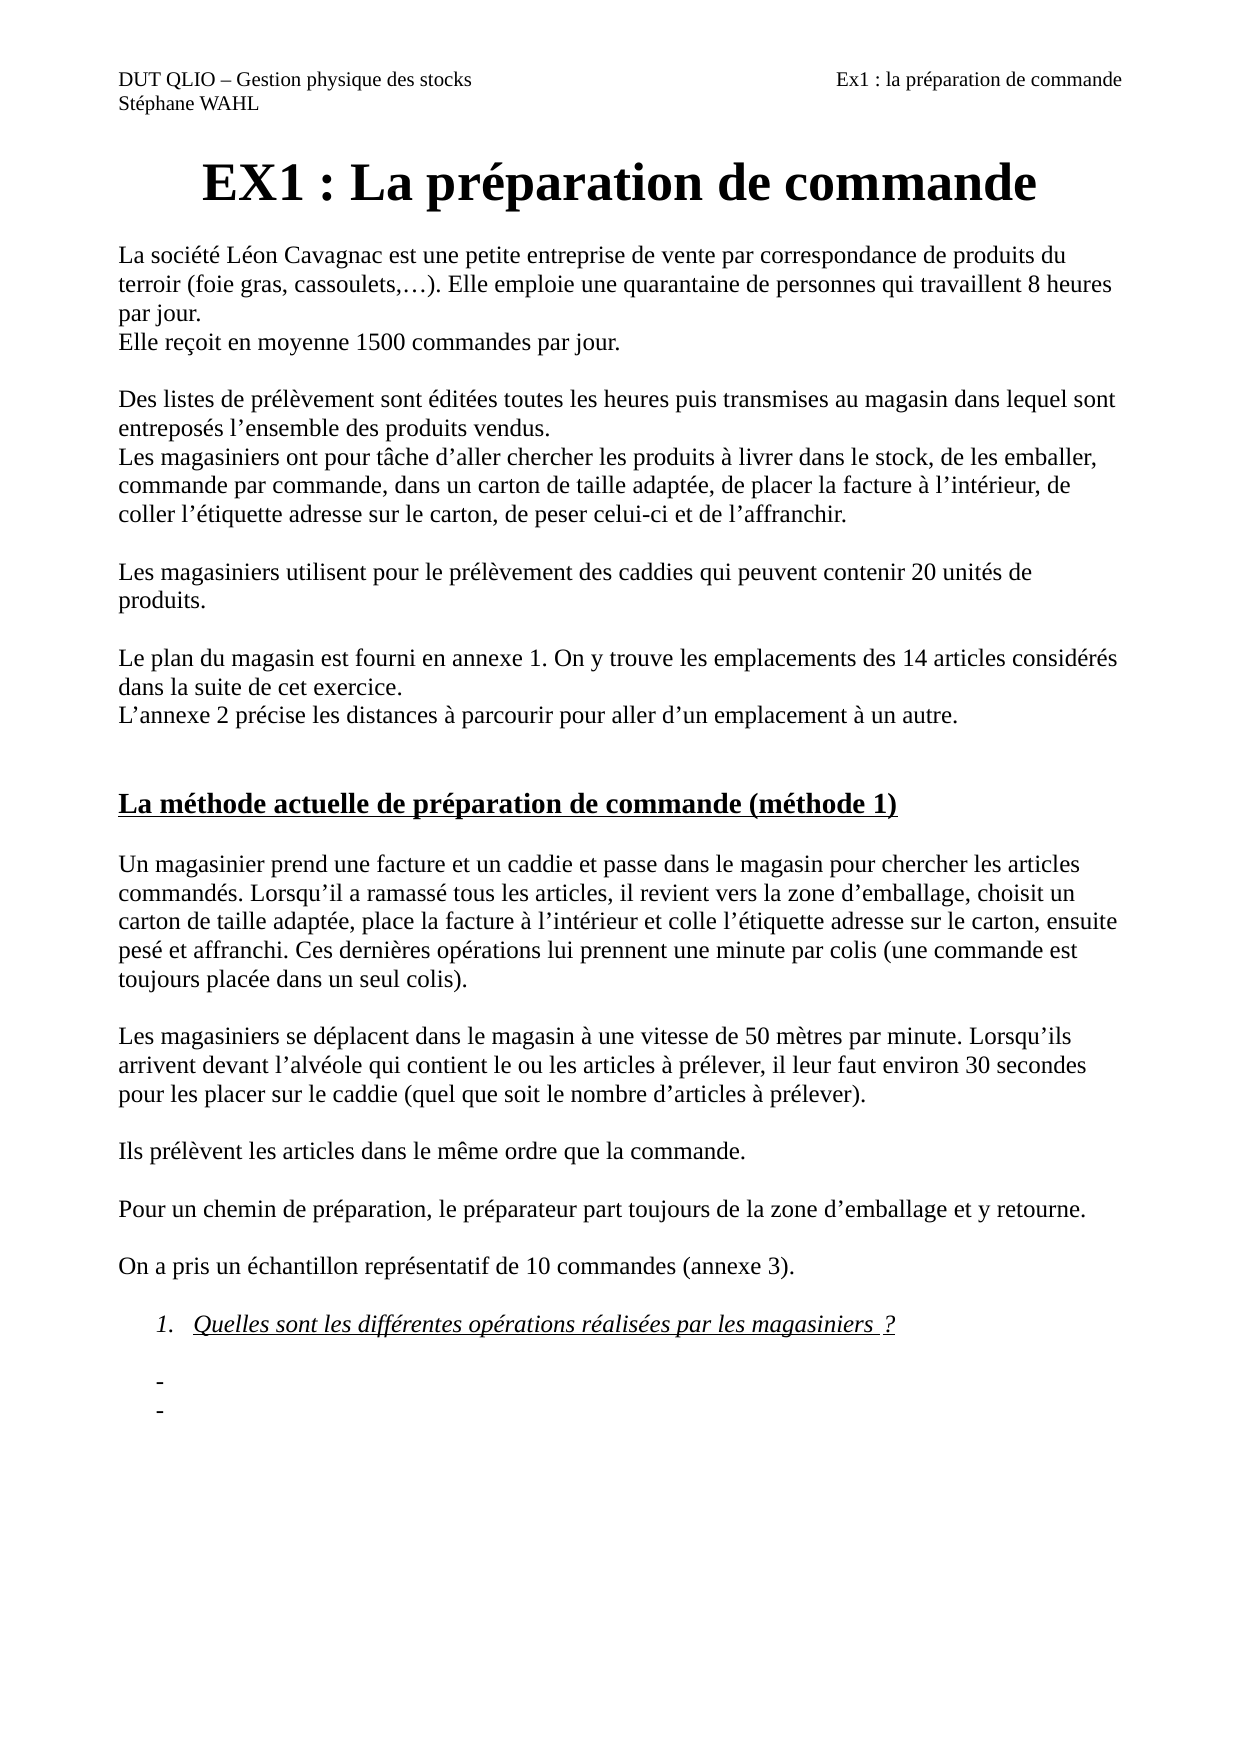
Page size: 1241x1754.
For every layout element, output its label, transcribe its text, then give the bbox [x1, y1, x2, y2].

text Le plan du magasin est fourni en annexe 1. On y trouve les emplacements des 14 articles considérés dans la suite de cet exercice. [118, 643, 1122, 700]
text Des listes de prélèvement sont éditées toutes les heures puis transmises au magasin dans lequel sont entreposés l’ensemble des produits vendus. [118, 384, 1122, 442]
text L’annexe 2 précise les distances à parcourir pour aller d’un emplacement à un autre. [118, 700, 1122, 729]
text La société Léon Cavagnac est une petite entreprise de vente par correspondance de produits du terroir (foie gras, cassoulets,…). Elle emploie une quarantaine de personnes qui travaillent 8 heures par jour. [118, 240, 1122, 327]
text Les magasiniers se déplacent dans le magasin à une vitesse de 50 mètres par minute. Lorsqu’ils arrivent devant l’alvéole qui contient le ou les articles à prélever, il leur faut environ 30 secondes pour les placer sur le caddie (quel que soit le nombre d’articles à prélever). [118, 1021, 1122, 1108]
text EX1 : La préparation de commande [118, 149, 1122, 212]
text Un magasinier prend une facture et un caddie et passe dans le magasin pour chercher les articles commandés. Lorsqu’il a ramassé tous les articles, il revient vers la zone d’emballage, choisit un carton de taille adaptée, place la facture à l’intérieur et colle l’étiquette adresse sur le carton, ensuite pesé et affranchi. Ces dernières opérations lui prennent une minute par colis (une commande est toujours placée dans un seul colis). [118, 849, 1122, 993]
text Les magasiniers utilisent pour le prélèvement des caddies qui peuvent contenir 20 unités de produits. [118, 557, 1122, 614]
text Les magasiniers ont pour tâche d’aller chercher les produits à livrer dans le stock, de les emballer, commande par commande, dans un carton de taille adaptée, de placer la facture à l’intérieur, de coller l’étiquette adresse sur le carton, de peser celui-ci et de l’affranchir. [118, 442, 1122, 528]
list Quelles sont les différentes opérations réalisées par les magasiniers ? [156, 1309, 1122, 1338]
text Pour un chemin de préparation, le préparateur part toujours de la zone d’emballage et y retourne. [118, 1194, 1122, 1223]
text Ils prélèvent les articles dans le même ordre que la commande. [118, 1136, 1122, 1165]
text Elle reçoit en moyenne 1500 commandes par jour. [118, 327, 1122, 355]
text La méthode actuelle de préparation de commande (méthode 1) [118, 787, 1122, 820]
text On a pris un échantillon représentatif de 10 commandes (annexe 3). [118, 1251, 1122, 1280]
